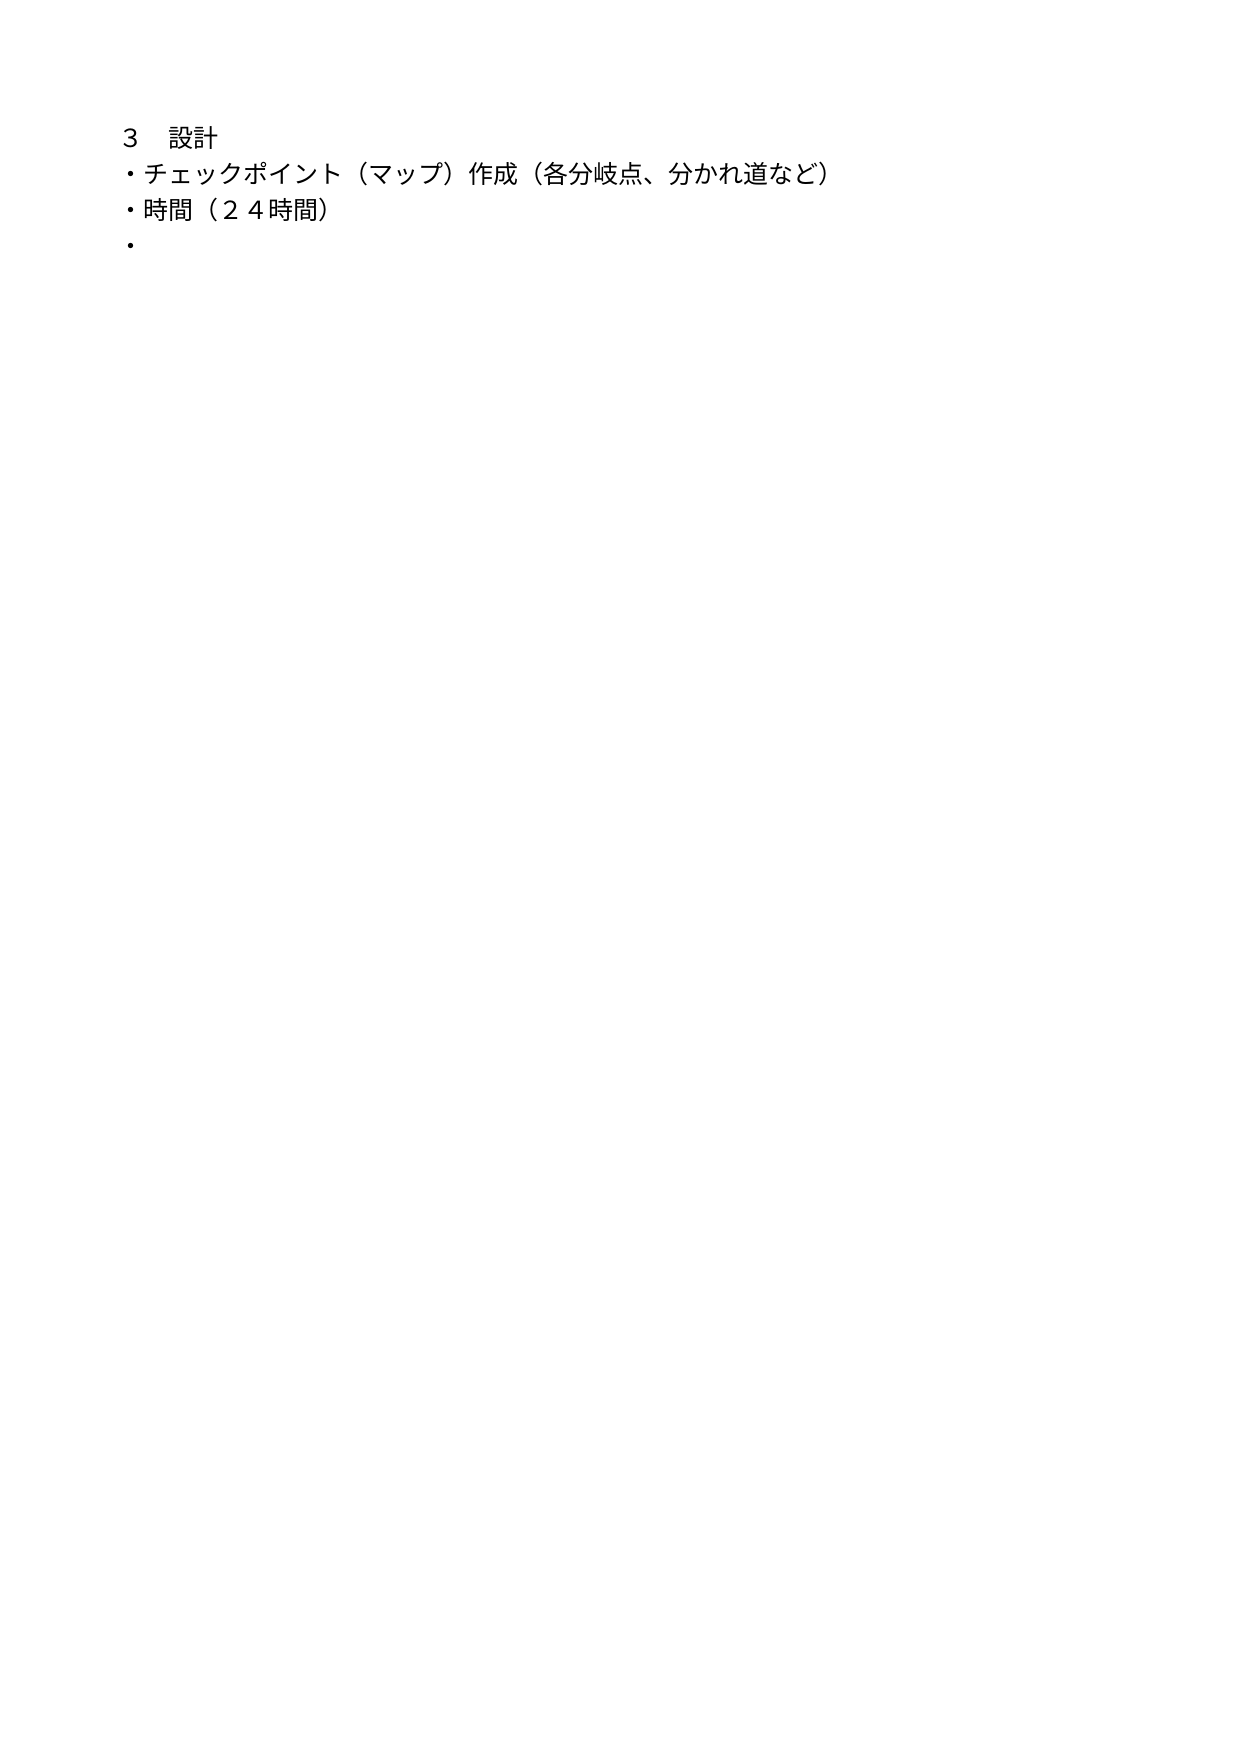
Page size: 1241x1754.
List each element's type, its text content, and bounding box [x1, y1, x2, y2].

text ・チェックポイント（マップ）作成（各分岐点、分かれ道など） [118, 154, 1122, 191]
text ・ [118, 227, 1122, 263]
text ・時間（２４時間） [118, 191, 1122, 227]
text ３ 設計 [118, 118, 1122, 154]
